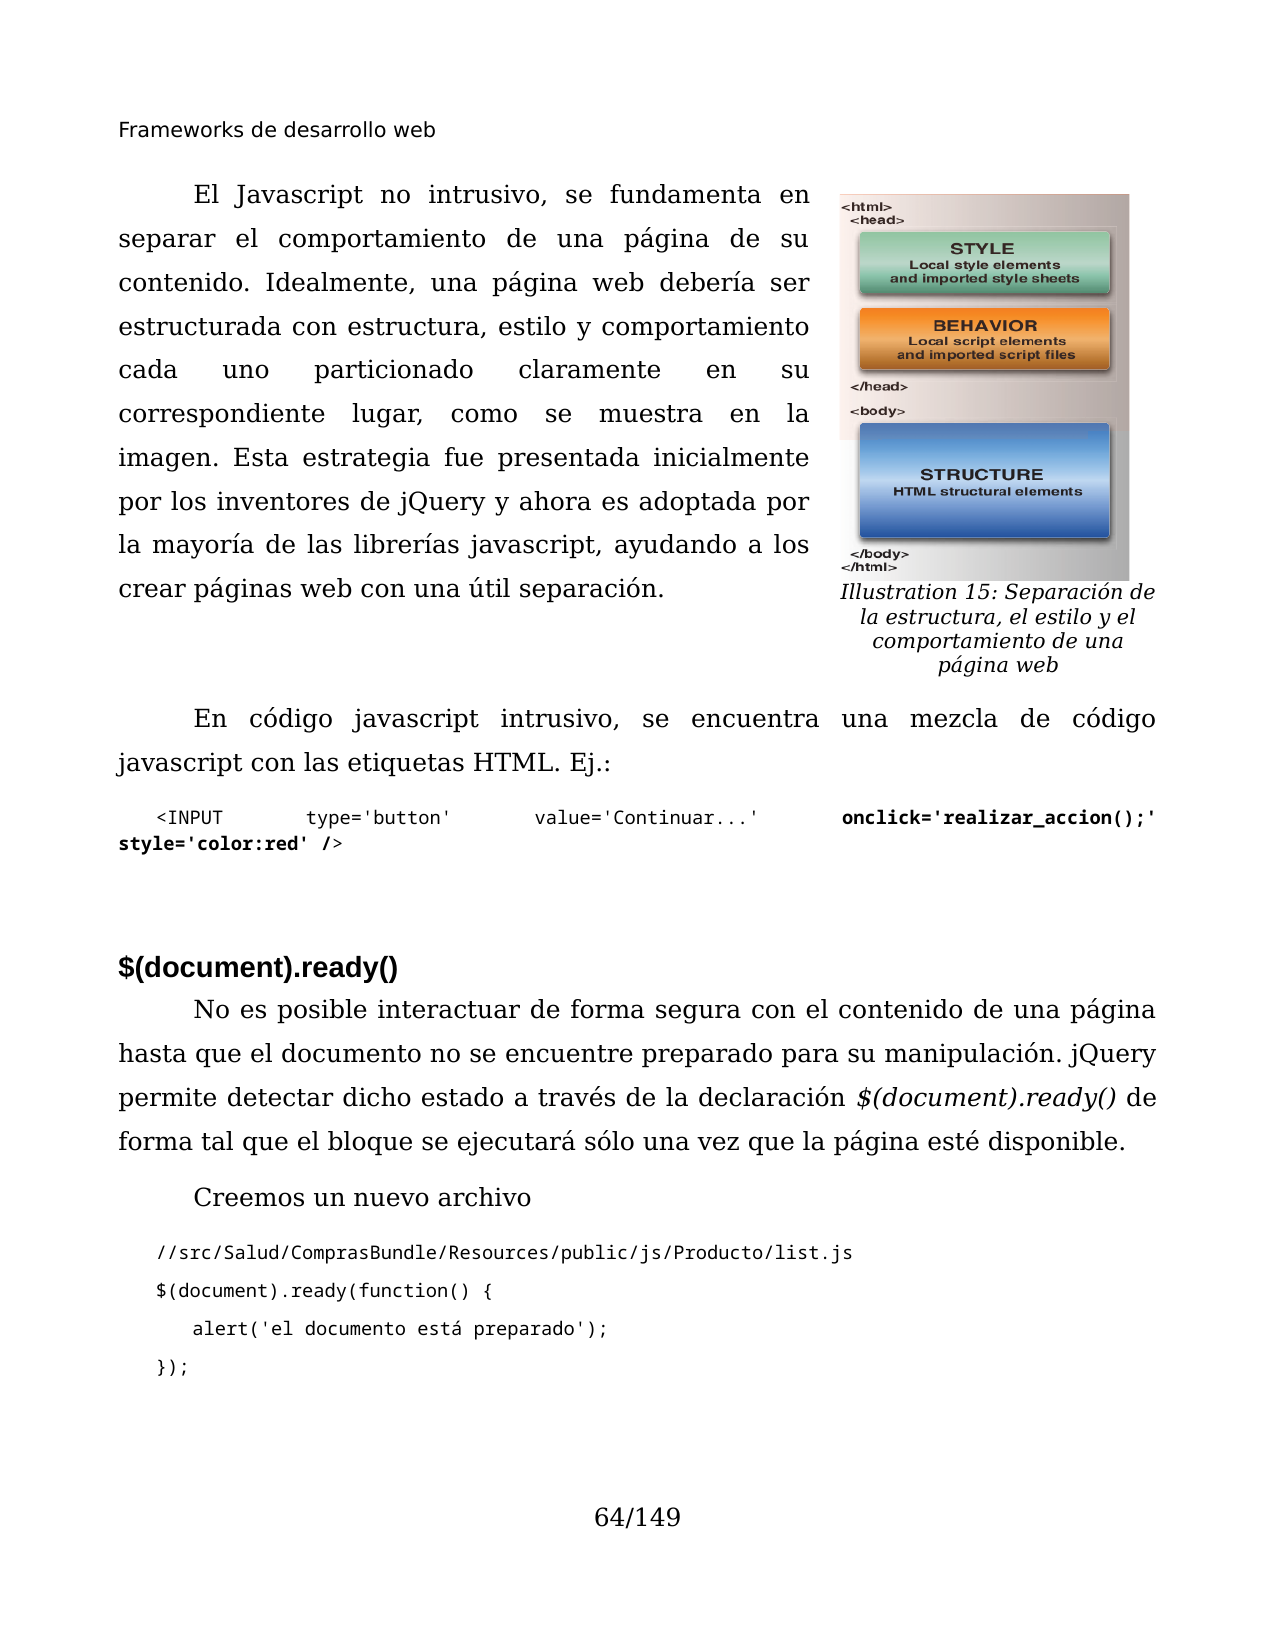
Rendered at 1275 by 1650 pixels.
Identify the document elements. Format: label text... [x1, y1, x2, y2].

text }); [118, 1353, 1157, 1379]
text En código javascript intrusivo, se encuentra una mezcla de código javascript con las etiquetas HTML. Ej.: [118, 705, 1157, 778]
subtitle $(document).ready() [118, 950, 1157, 983]
text Creemos un nuevo archivo [118, 1183, 1157, 1212]
text Illustration 15: Separación de la estructura, el estilo y el comportamiento de una página web [840, 188, 1158, 677]
text //src/Salud/ComprasBundle/Resources/public/js/Producto/list.js [118, 1239, 1157, 1265]
text alert('el documento está preparado'); [118, 1316, 1157, 1341]
text $(document).ready(function() { [118, 1277, 1157, 1303]
text El Javascript no intrusivo, se fundamenta en separar el comportamiento de una página de su contenido. Idealmente, una página web debería ser estructurada con estructura, estilo y comportamiento cada uno particionado claramente en su correspondiente lugar, como se muestra en la imagen. Esta estrategia fue presentada inicialmente por los inventores de jQuery y ahora es adoptada por la mayoría de las librerías javascript, ayudando a los crear páginas web con una útil separación. [118, 176, 1158, 678]
text <INPUT type='button' value='Continuar...' onclick='realizar_accion();' style='color:red' /> [118, 805, 1157, 856]
text No es posible interactuar de forma segura con el contenido de una página hasta que el documento no se encuentre preparado para su manipulación. jQuery permite detectar dicho estado a través de la declaración $(document).ready() de forma tal que el bloque se ejecutará sólo una vez que la página esté disponible. [118, 996, 1157, 1156]
picture [839, 194, 1130, 581]
